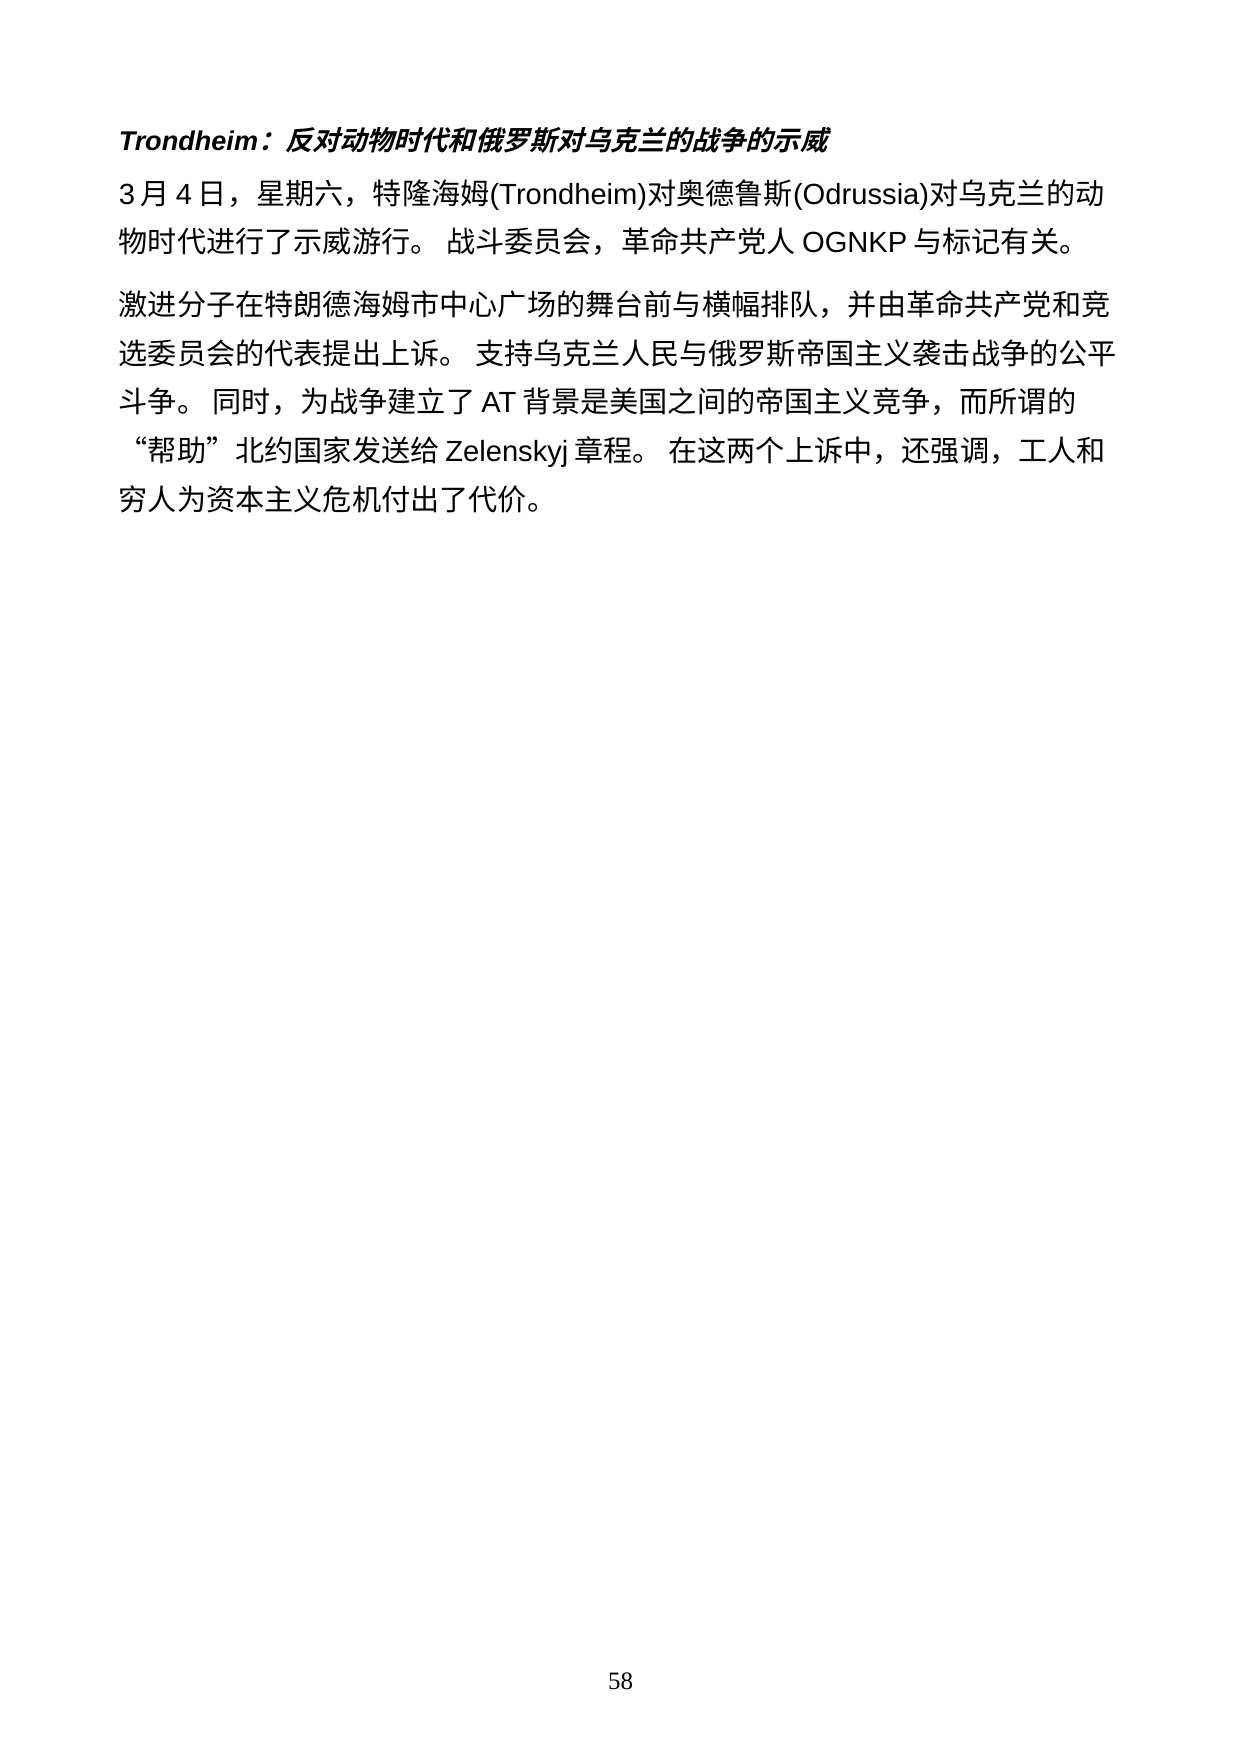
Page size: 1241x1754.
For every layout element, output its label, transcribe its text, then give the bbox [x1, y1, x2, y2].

subtitle Trondheim：反对动物时代和俄罗斯对乌克兰的战争的示威 [118, 118, 1122, 158]
text 激进分子在特朗德海姆市中心广场的舞台前与横幅排队，并由革命共产党和竞选委员会的代表提出上诉。 支持乌克兰人民与俄罗斯帝国主义袭击战争的公平斗争。 同时，为战争建立了AT背景是美国之间的帝国主义竞争，而所谓的“帮助”北约国家发送给Zelenskyj章程。 在这两个上诉中，还强调，工人和穷人为资本主义危机付出了代价。 [118, 282, 1122, 518]
text 3月4日，星期六，特隆海姆(Trondheim)对奥德鲁斯(Odrussia)对乌克兰的动物时代进行了示威游行。 战斗委员会，革命共产党人OGNKP与标记有关。 [118, 170, 1122, 261]
